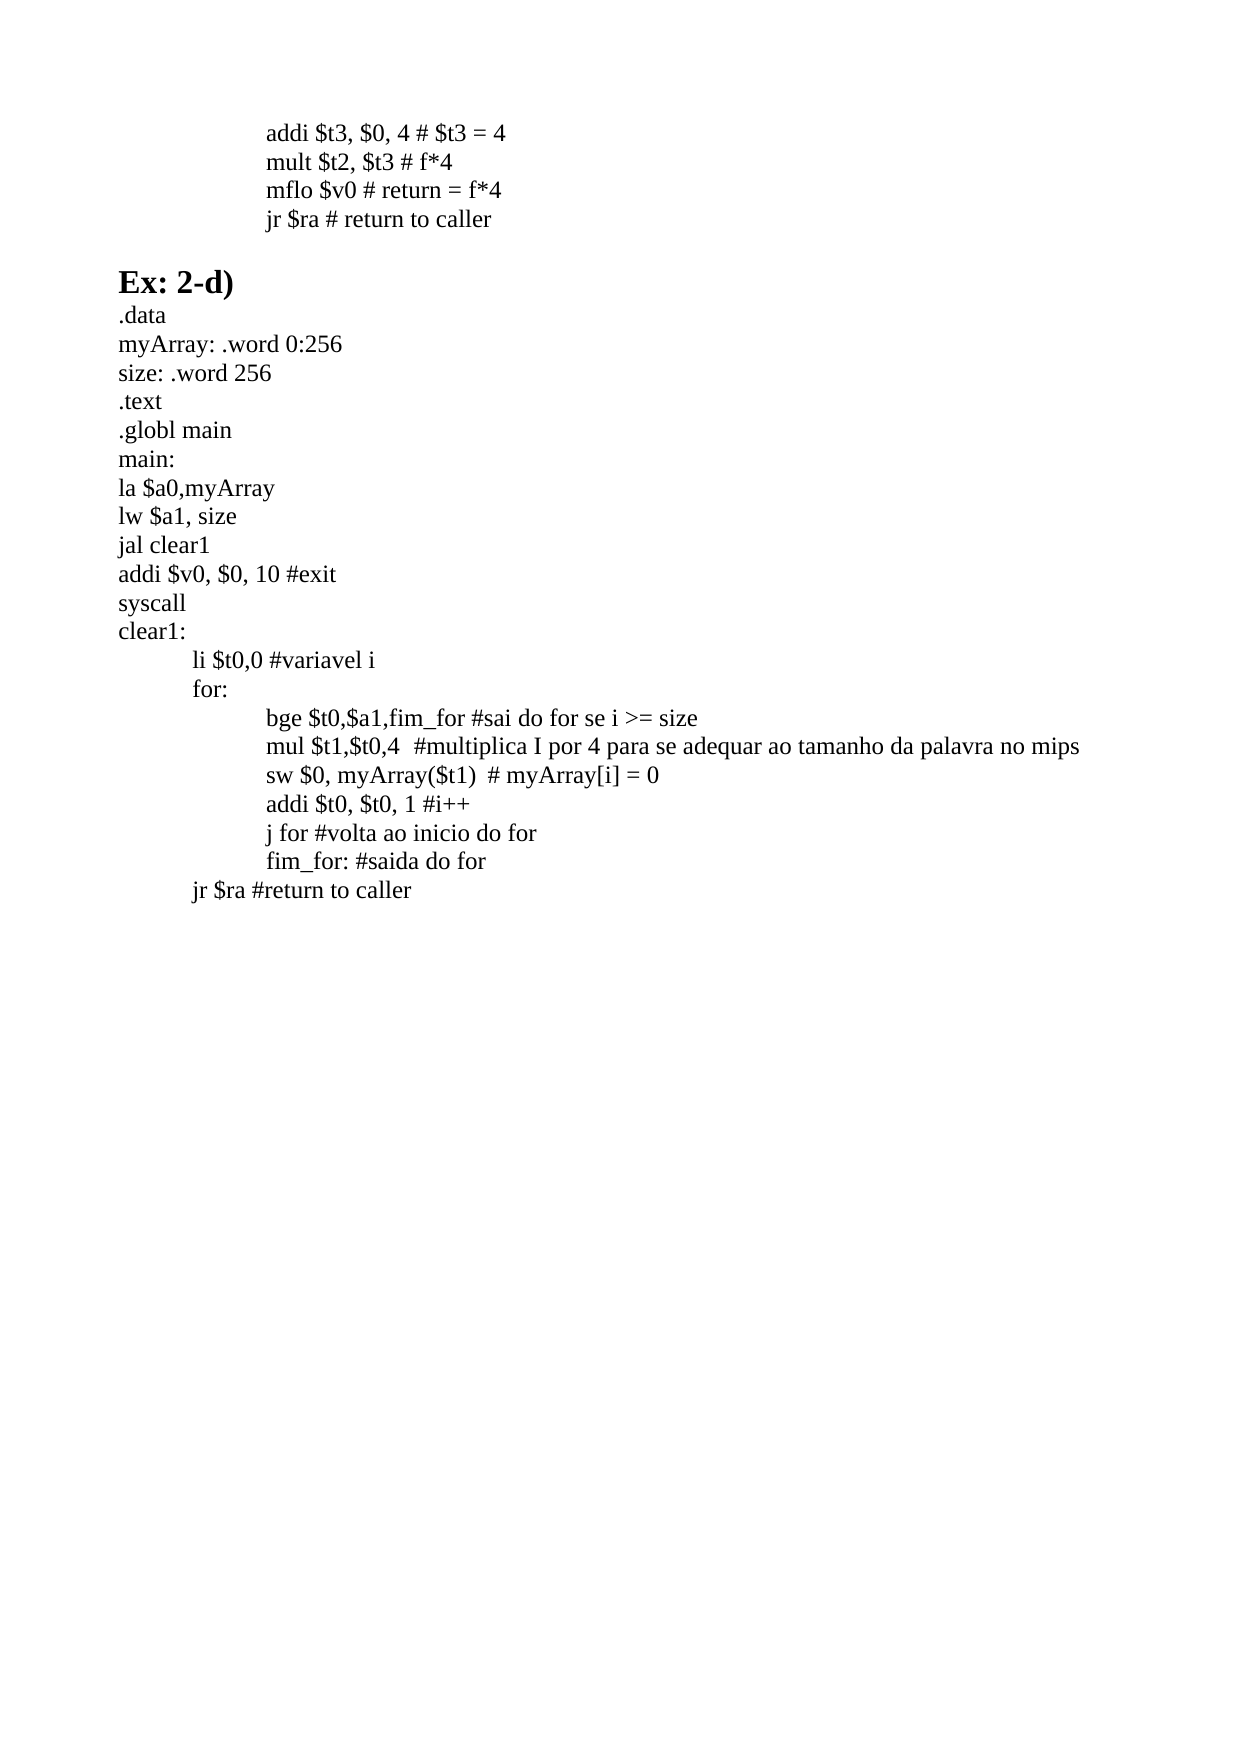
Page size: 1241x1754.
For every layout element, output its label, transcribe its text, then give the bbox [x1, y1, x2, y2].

text mflo $v0 # return = f*4 [118, 176, 1122, 204]
text lw $a1, size [118, 501, 1122, 530]
text addi $t0, $t0, 1 #i++ [118, 789, 1122, 818]
text bge $t0,$a1,fim_for #sai do for se i >= size [118, 703, 1122, 731]
text main: [118, 444, 1122, 473]
text jr $ra # return to caller [118, 204, 1122, 233]
text size: .word 256 [118, 358, 1122, 386]
text clear1: [118, 616, 1122, 645]
text Ex: 2-d) [118, 262, 1122, 300]
text fim_for: #saida do for [118, 846, 1122, 875]
text jal clear1 [118, 530, 1122, 559]
text jr $ra #return to caller [118, 875, 1122, 904]
text mul $t1,$t0,4 #multiplica I por 4 para se adequar ao tamanho da palavra no mips [118, 731, 1122, 760]
text la $a0,myArray [118, 473, 1122, 501]
text syscall [118, 588, 1122, 616]
text myArray: .word 0:256 [118, 329, 1122, 358]
text addi $t3, $0, 4 # $t3 = 4 [118, 118, 1122, 147]
text j for #volta ao inicio do for [118, 818, 1122, 846]
text li $t0,0 #variavel i [118, 645, 1122, 674]
text .globl main [118, 415, 1122, 444]
text mult $t2, $t3 # f*4 [118, 147, 1122, 176]
text addi $v0, $0, 10 #exit [118, 559, 1122, 588]
text .text [118, 386, 1122, 415]
text for: [118, 674, 1122, 703]
text .data [118, 300, 1122, 329]
text sw $0, myArray($t1) # myArray[i] = 0 [118, 760, 1122, 789]
